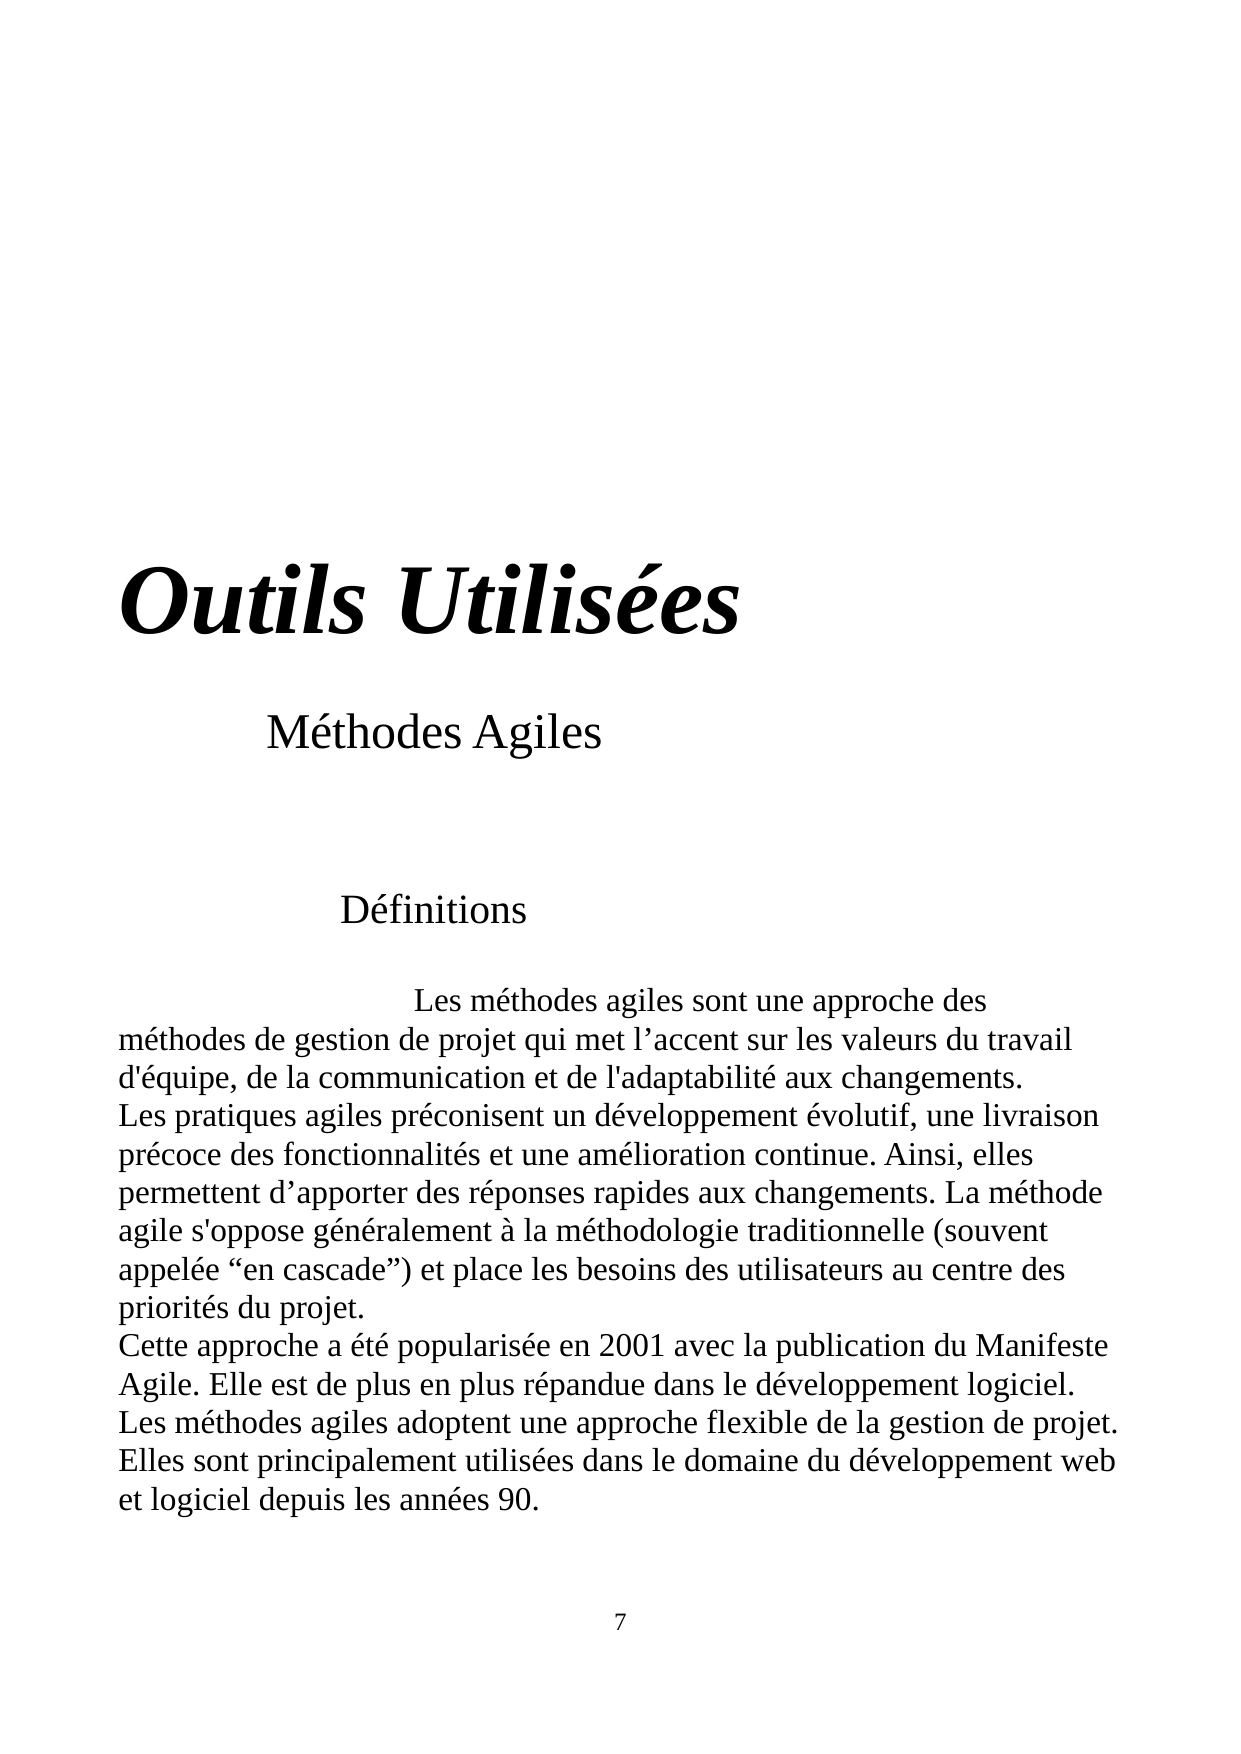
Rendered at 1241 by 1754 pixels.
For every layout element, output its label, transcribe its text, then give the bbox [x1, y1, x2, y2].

text Définitions [118, 885, 1122, 933]
text Méthodes Agiles [118, 655, 1122, 770]
text Outils Utilisées [118, 540, 1122, 655]
text ‍Cette approche a été popularisée en 2001 avec la publication du Manifeste Agile. Elle est de plus en plus répandue dans le développement logiciel. [118, 1326, 1122, 1402]
text Les pratiques agiles préconisent un développement évolutif, une livraison précoce des fonctionnalités et une amélioration continue. Ainsi, elles permettent d’apporter des réponses rapides aux changements. La méthode agile s'oppose généralement à la méthodologie traditionnelle (souvent appelée “en cascade”) et place les besoins des utilisateurs au centre des priorités du projet. [118, 1096, 1122, 1326]
text Les méthodes agiles sont une approche des [118, 981, 1122, 1019]
text Les méthodes agiles adoptent une approche flexible de la gestion de projet. Elles sont principalement utilisées dans le domaine du développement web et logiciel depuis les années 90. [118, 1402, 1122, 1517]
text méthodes de gestion de projet qui met l’accent sur les valeurs du travail d'équipe, de la communication et de l'adaptabilité aux changements. [118, 1019, 1122, 1096]
